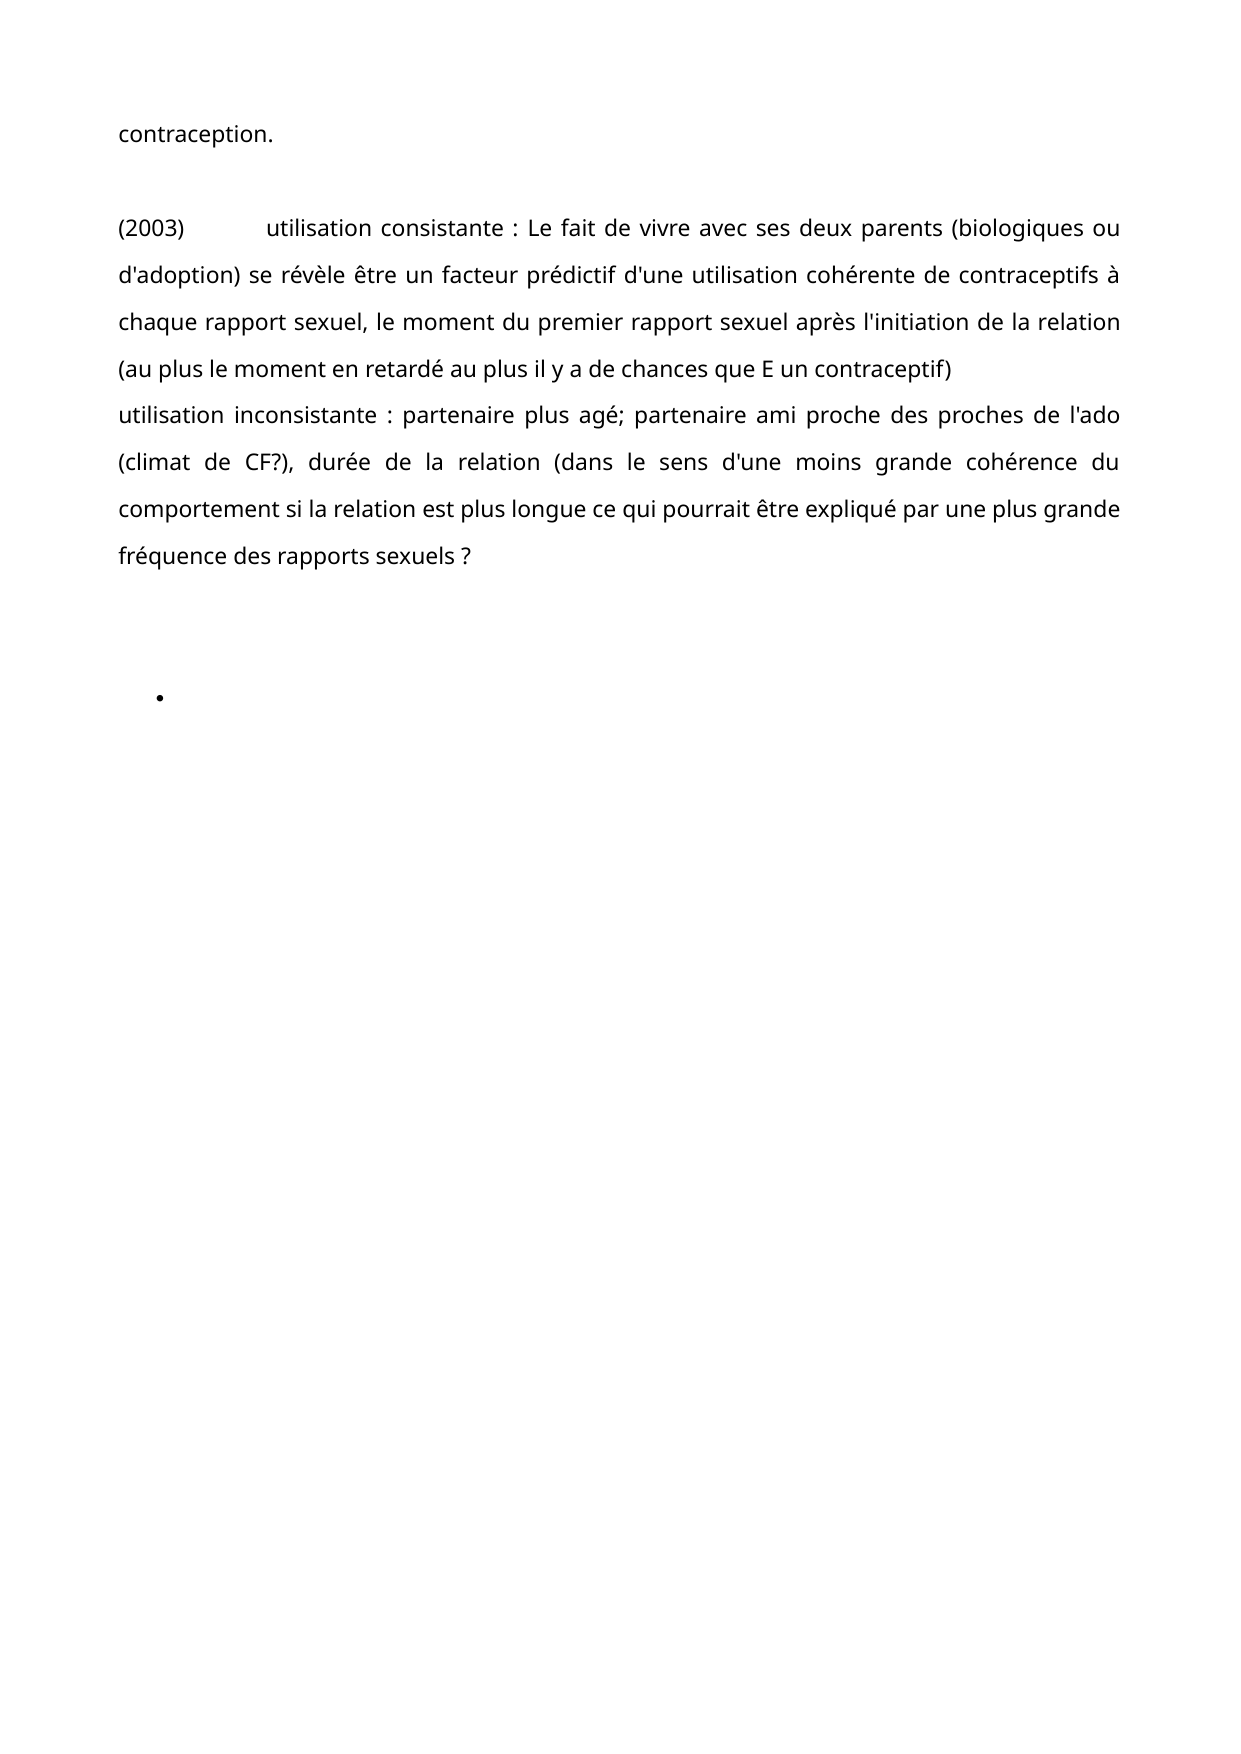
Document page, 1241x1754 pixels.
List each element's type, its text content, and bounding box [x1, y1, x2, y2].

text utilisation inconsistante : partenaire plus agé; partenaire ami proche des proches de l'ado (climat de CF?), durée de la relation (dans le sens d'une moins grande cohérence du comportement si la relation est plus longue ce qui pourrait être expliqué par une plus grande fréquence des rapports sexuels ? [118, 399, 1122, 571]
text contraception. [118, 118, 1122, 149]
text (2003) utilisation consistante : Le fait de vivre avec ses deux parents (biologiques ou d'adoption) se révèle être un facteur prédictif d'une utilisation cohérente de contraceptifs à chaque rapport sexuel, le moment du premier rapport sexuel après l'initiation de la relation (au plus le moment en retardé au plus il y a de chances que E un contraceptif) [118, 212, 1122, 384]
